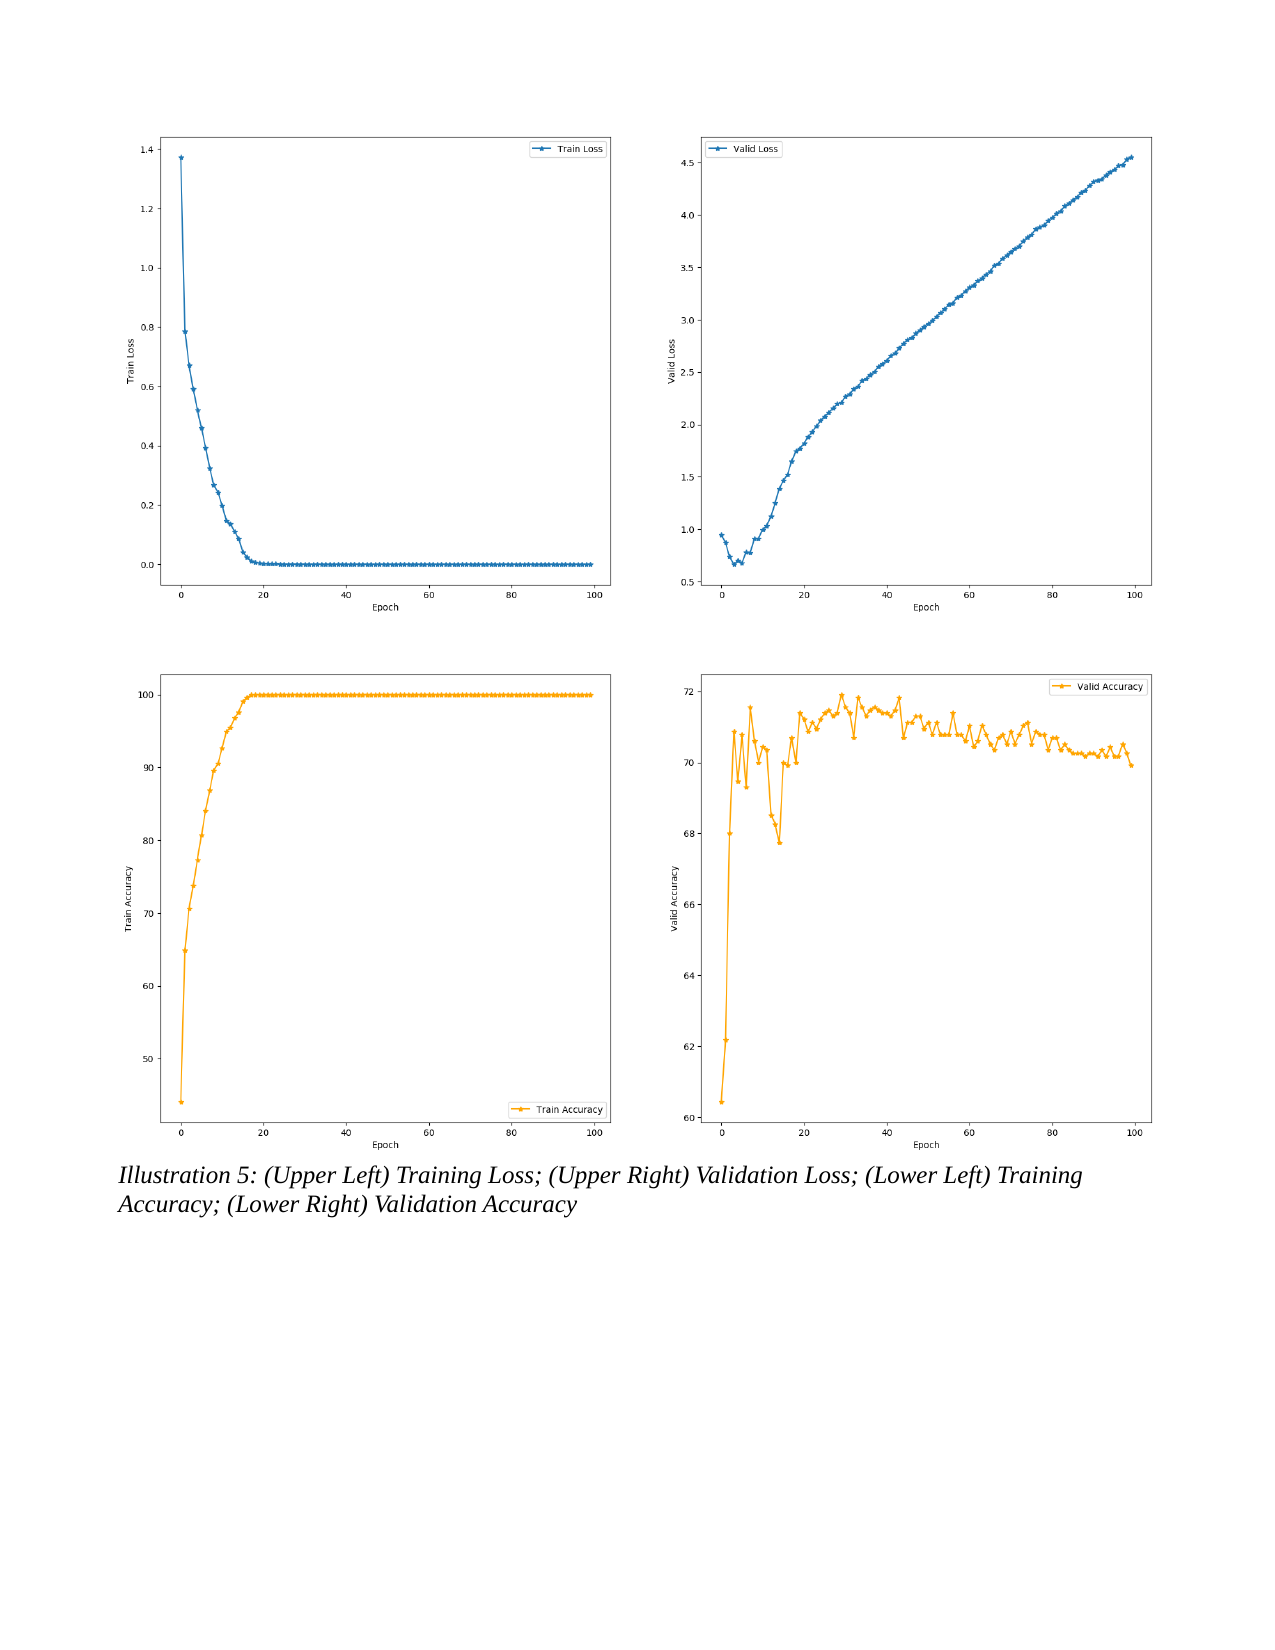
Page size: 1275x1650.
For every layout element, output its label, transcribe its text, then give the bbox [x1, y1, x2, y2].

text Illustration 5: (Upper Left) Training Loss; (Upper Right) Validation Loss; (Lower Left) Training Accuracy; (Lower Right) Validation Accuracy [118, 1156, 1157, 1218]
picture [118, 130, 1157, 1156]
